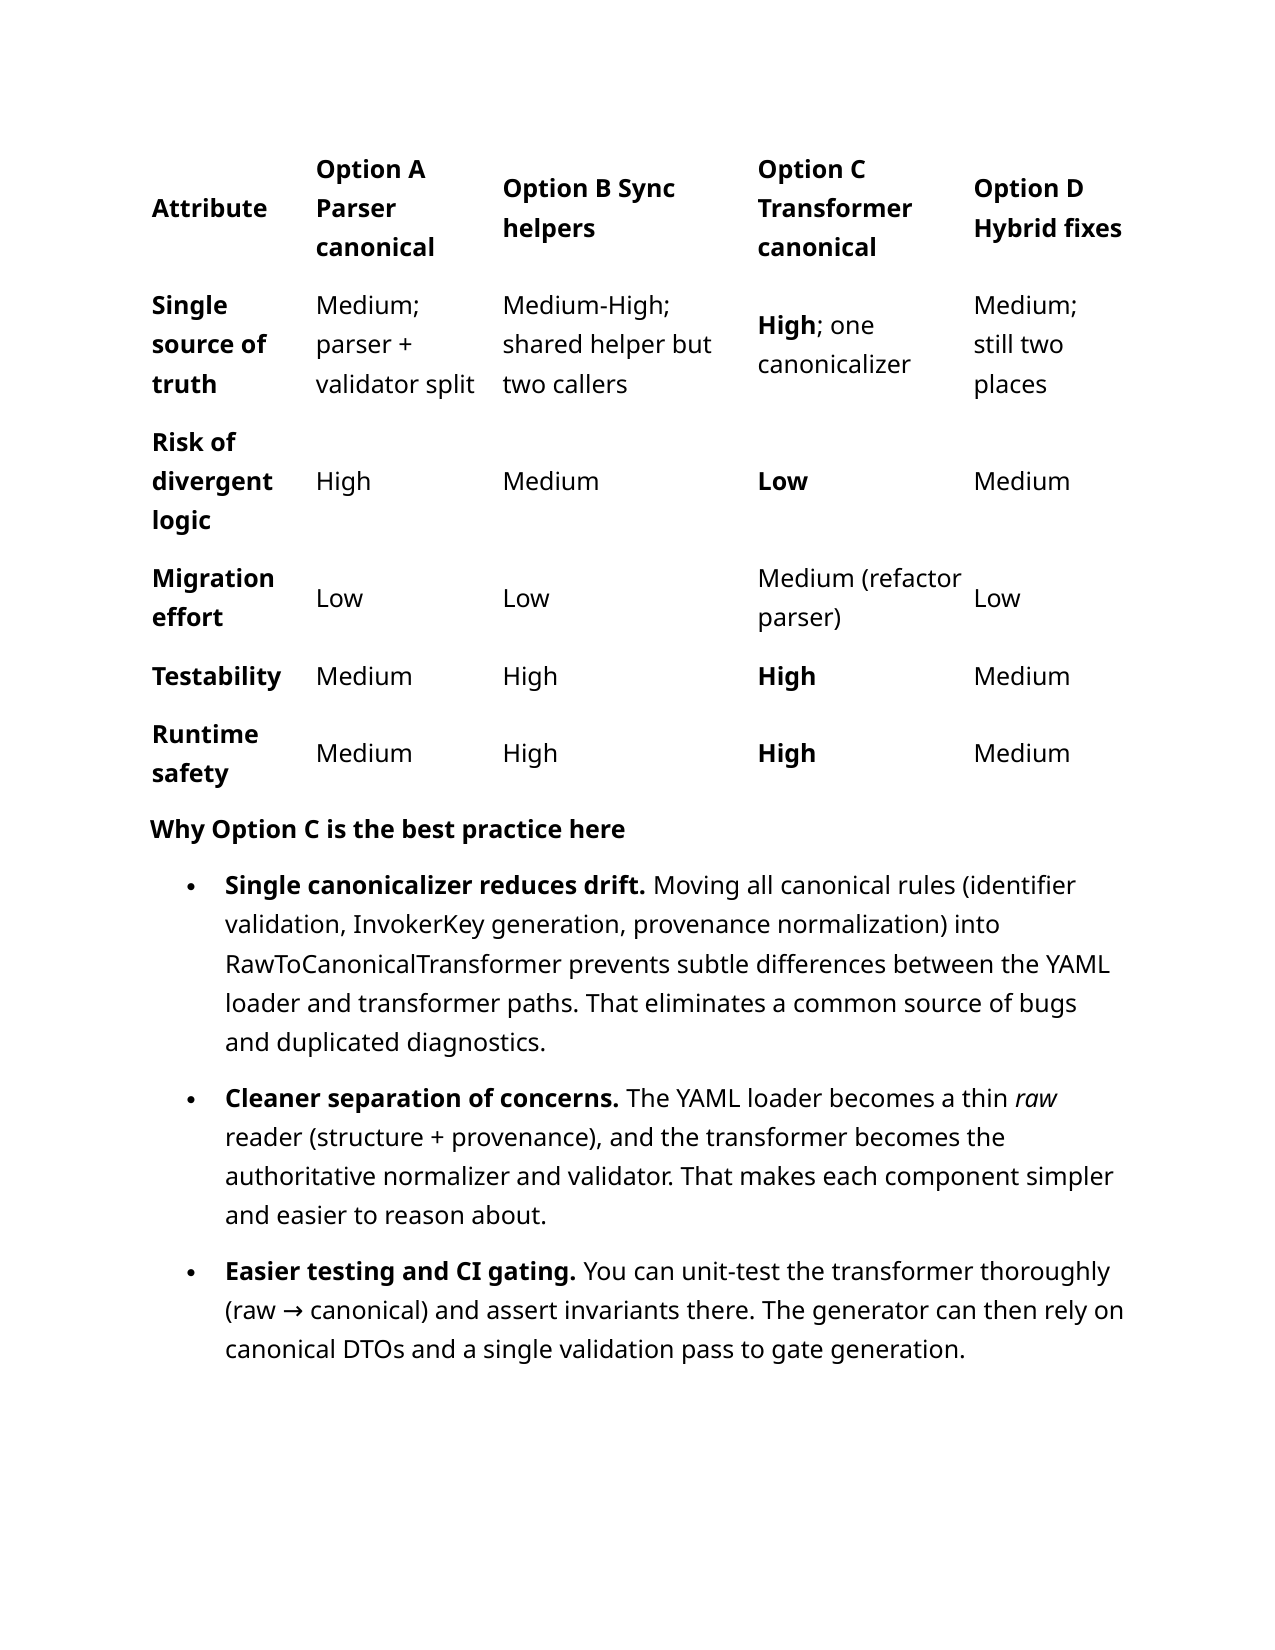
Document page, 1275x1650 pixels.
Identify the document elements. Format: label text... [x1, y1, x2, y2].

table_cell Medium [314, 657, 501, 715]
table_header Option C Transformer canonical [756, 150, 972, 286]
table_header Option D Hybrid fixes [972, 150, 1125, 286]
table_cell High; one canonicalizer [756, 286, 972, 423]
table_cell Medium [972, 657, 1125, 715]
table_cell Low [501, 559, 756, 657]
table_cell Medium [972, 423, 1125, 559]
table_cell Testability [150, 657, 314, 715]
table_cell Medium (refactor parser) [756, 559, 972, 657]
table_cell Low [972, 559, 1125, 657]
table_cell Low [314, 559, 501, 657]
table_header Option B Sync helpers [501, 150, 756, 286]
table_cell Risk of divergent logic [150, 423, 314, 559]
table_cell Medium [501, 423, 756, 559]
table_cell Runtime safety [150, 715, 314, 812]
table_cell Medium [314, 715, 501, 812]
table_header Option A Parser canonical [314, 150, 501, 286]
list Cleaner separation of concerns. The YAML loader becomes a thin raw reader (structure + provenance), and the transformer becomes the authoritative normalizer and validator. That makes each component simpler and easier to reason about. [187, 1080, 1125, 1232]
table_cell High [756, 657, 972, 715]
list Easier testing and CI gating. You can unit‑test the transformer thoroughly (raw → canonical) and assert invariants there. The generator can then rely on canonical DTOs and a single validation pass to gate generation. [187, 1254, 1125, 1366]
list Single canonicalizer reduces drift. Moving all canonical rules (identifier validation, InvokerKey generation, provenance normalization) into RawToCanonicalTransformer prevents subtle differences between the YAML loader and transformer paths. That eliminates a common source of bugs and duplicated diagnostics. [187, 868, 1125, 1059]
table_cell Single source of truth [150, 286, 314, 423]
table_cell High [756, 715, 972, 812]
table_cell Low [756, 423, 972, 559]
table_cell Medium‑High; shared helper but two callers [501, 286, 756, 423]
table_cell Medium; still two places [972, 286, 1125, 423]
table_cell Medium; parser + validator split [314, 286, 501, 423]
table_cell Migration effort [150, 559, 314, 657]
table_cell High [314, 423, 501, 559]
table_cell High [501, 715, 756, 812]
table_cell Medium [972, 715, 1125, 812]
table_cell High [501, 657, 756, 715]
text Why Option C is the best practice here [150, 812, 1125, 846]
table_header Attribute [150, 150, 314, 286]
